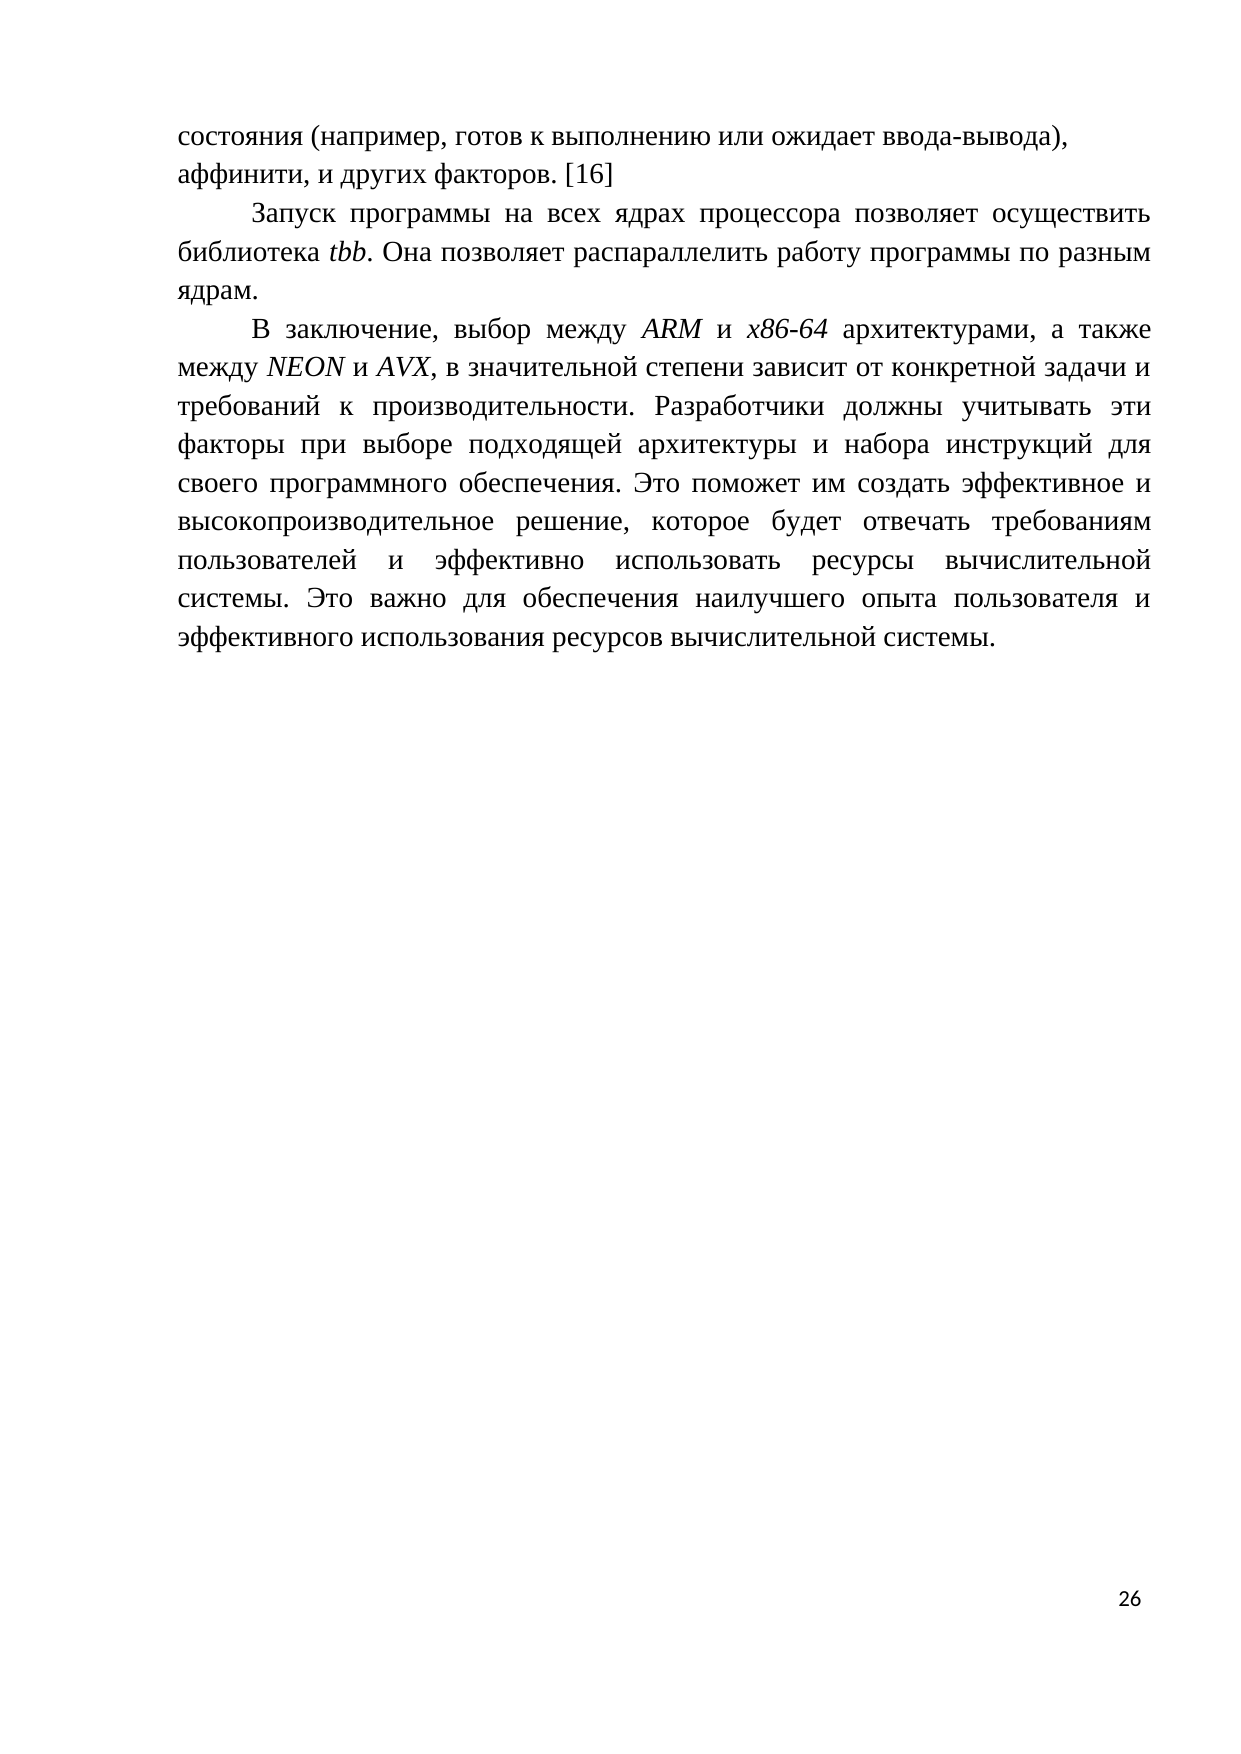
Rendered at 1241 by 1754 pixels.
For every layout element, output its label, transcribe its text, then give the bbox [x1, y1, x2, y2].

text В заключение, выбор между ARM и x86-64 архитектурами, а также между NEON и AVX, в значительной степени зависит от конкретной задачи и требований к производительности. Разработчики должны учитывать эти факторы при выборе подходящей архитектуры и набора инструкций для своего программного обеспечения. Это поможет им создать эффективное и высокопроизводительное решение, которое будет отвечать требованиям пользователей и эффективно использовать ресурсы вычислительной системы. Это важно для обеспечения наилучшего опыта пользователя и эффективного использования ресурсов вычислительной системы. [177, 311, 1152, 653]
text состояния (например, готов к выполнению или ожидает ввода-вывода), аффинити, и других факторов. [16] [177, 118, 1152, 190]
text Запуск программы на всех ядрах процессора позволяет осуществить библиотека tbb. Она позволяет распараллелить работу программы по разным ядрам. [177, 195, 1152, 306]
